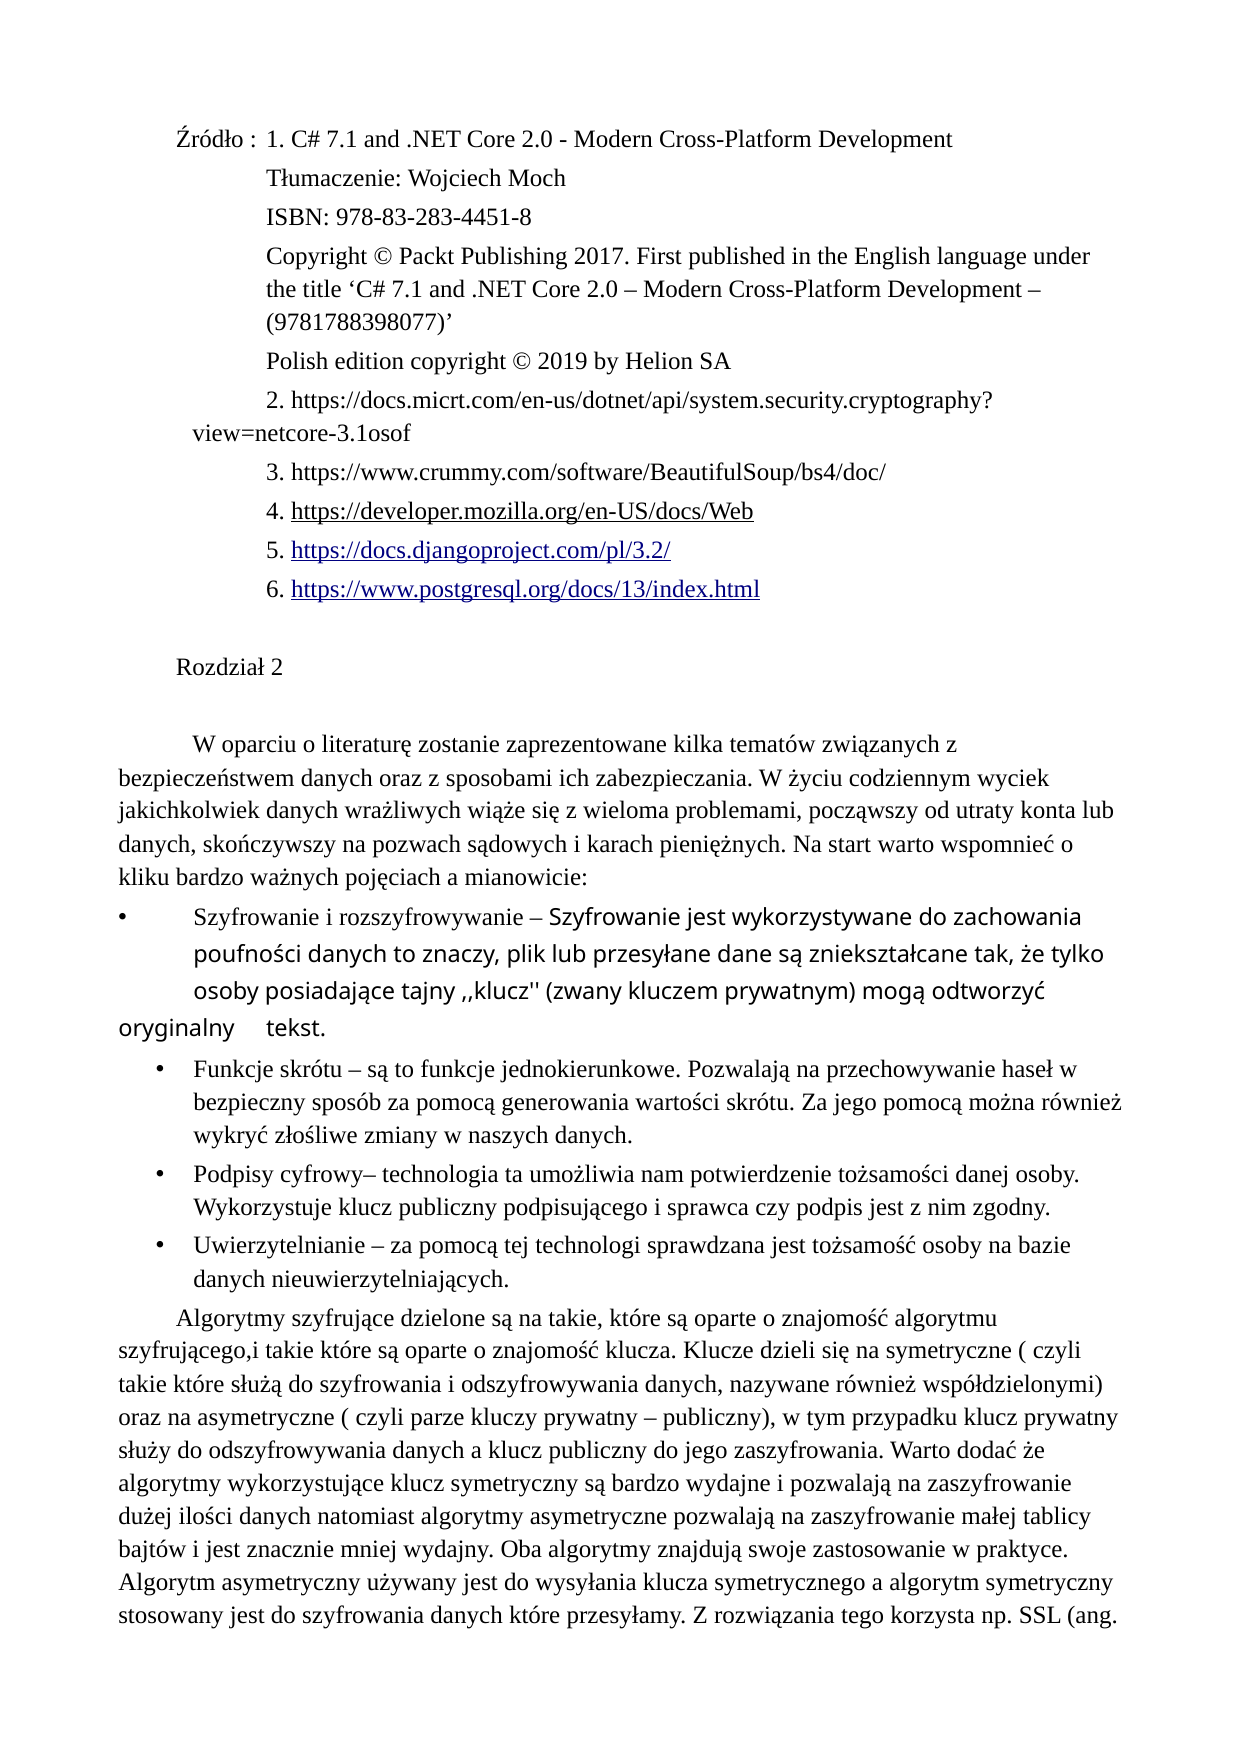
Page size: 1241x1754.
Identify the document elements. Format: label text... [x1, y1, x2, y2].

text Źródło : 1. C# 7.1 and .NET Core 2.0 - Modern Cross-Platform Development [118, 124, 1122, 153]
list Uwierzytelnianie – za pomocą tej technologi sprawdzana jest tożsamość osoby na bazie danych nieuwierzytelniających. [156, 1231, 1122, 1292]
text Algorytmy szyfrujące dzielone są na takie, które są oparte o znajomość algorytmu szyfrującego,i takie które są oparte o znajomość klucza. Klucze dzieli się na symetryczne ( czyli takie które służą do szyfrowania i odszyfrowywania danych, nazywane również współdzielonymi) oraz na asymetryczne ( czyli parze kluczy prywatny – publiczny), w tym przypadku klucz prywatny służy do odszyfrowywania danych a klucz publiczny do jego zaszyfrowania. Warto dodać że algorytmy wykorzystujące klucz symetryczny są bardzo wydajne i pozwalają na zaszyfrowanie dużej ilości danych natomiast algorytmy asymetryczne pozwalają na zaszyfrowanie małej tablicy bajtów i jest znacznie mniej wydajny. Oba algorytmy znajdują swoje zastosowanie w praktyce. Algorytm asymetryczny używany jest do wysyłania klucza symetrycznego a algorytm symetryczny stosowany jest do szyfrowania danych które przesyłamy. Z rozwiązania tego korzysta np. SSL (ang. [118, 1303, 1122, 1628]
text Tłumaczenie: Wojciech Moch [118, 163, 1122, 192]
text 5. https://docs.djangoproject.com/pl/3.2/ [118, 535, 1122, 563]
text ISBN: 978-83-283-4451-8 [118, 202, 1122, 231]
text 6. https://www.postgresql.org/docs/13/index.html [118, 574, 1122, 602]
list Szyfrowanie i rozszyfrowywanie – Szyfrowanie jest wykorzystywane do zachowania poufności danych to znaczy, plik lub przesyłane dane są zniekształcane tak, że tylko osoby posiadające tajny ,,klucz'' (zwany kluczem prywatnym) mogą odtworzyć oryginalny tekst. [118, 901, 1122, 1043]
list Funkcje skrótu – są to funkcje jednokierunkowe. Pozwalają na przechowywanie haseł w bezpieczny sposób za pomocą generowania wartości skrótu. Za jego pomocą można również wykryć złośliwe zmiany w naszych danych. [156, 1054, 1122, 1148]
text 2. https://docs.micrt.com/en-us/dotnet/api/system.security.cryptography? view=netcore-3.1osof [118, 385, 1122, 447]
text Rozdział 2 [118, 652, 1122, 680]
text W oparciu o literaturę zostanie zaprezentowane kilka tematów związanych z bezpieczeństwem danych oraz z sposobami ich zabezpieczania. W życiu codziennym wyciek jakichkolwiek danych wrażliwych wiąże się z wieloma problemami, począwszy od utraty konta lub danych, skończywszy na pozwach sądowych i karach pieniężnych. Na start warto wspomnieć o kliku bardzo ważnych pojęciach a mianowicie: [118, 729, 1122, 890]
text 4. https://developer.mozilla.org/en-US/docs/Web [118, 496, 1122, 524]
text Polish edition copyright © 2019 by Helion SA [118, 346, 1122, 375]
text Copyright © Packt Publishing 2017. First published in the English language under the title ‘C# 7.1 and .NET Core 2.0 – Modern Cross-Platform Development – (9781788398077)’ [118, 241, 1122, 336]
list Podpisy cyfrowy– technologia ta umożliwia nam potwierdzenie tożsamości danej osoby. Wykorzystuje klucz publiczny podpisującego i sprawca czy podpis jest z nim zgodny. [156, 1159, 1122, 1220]
text 3. https://www.crummy.com/software/BeautifulSoup/bs4/doc/ [118, 457, 1122, 486]
